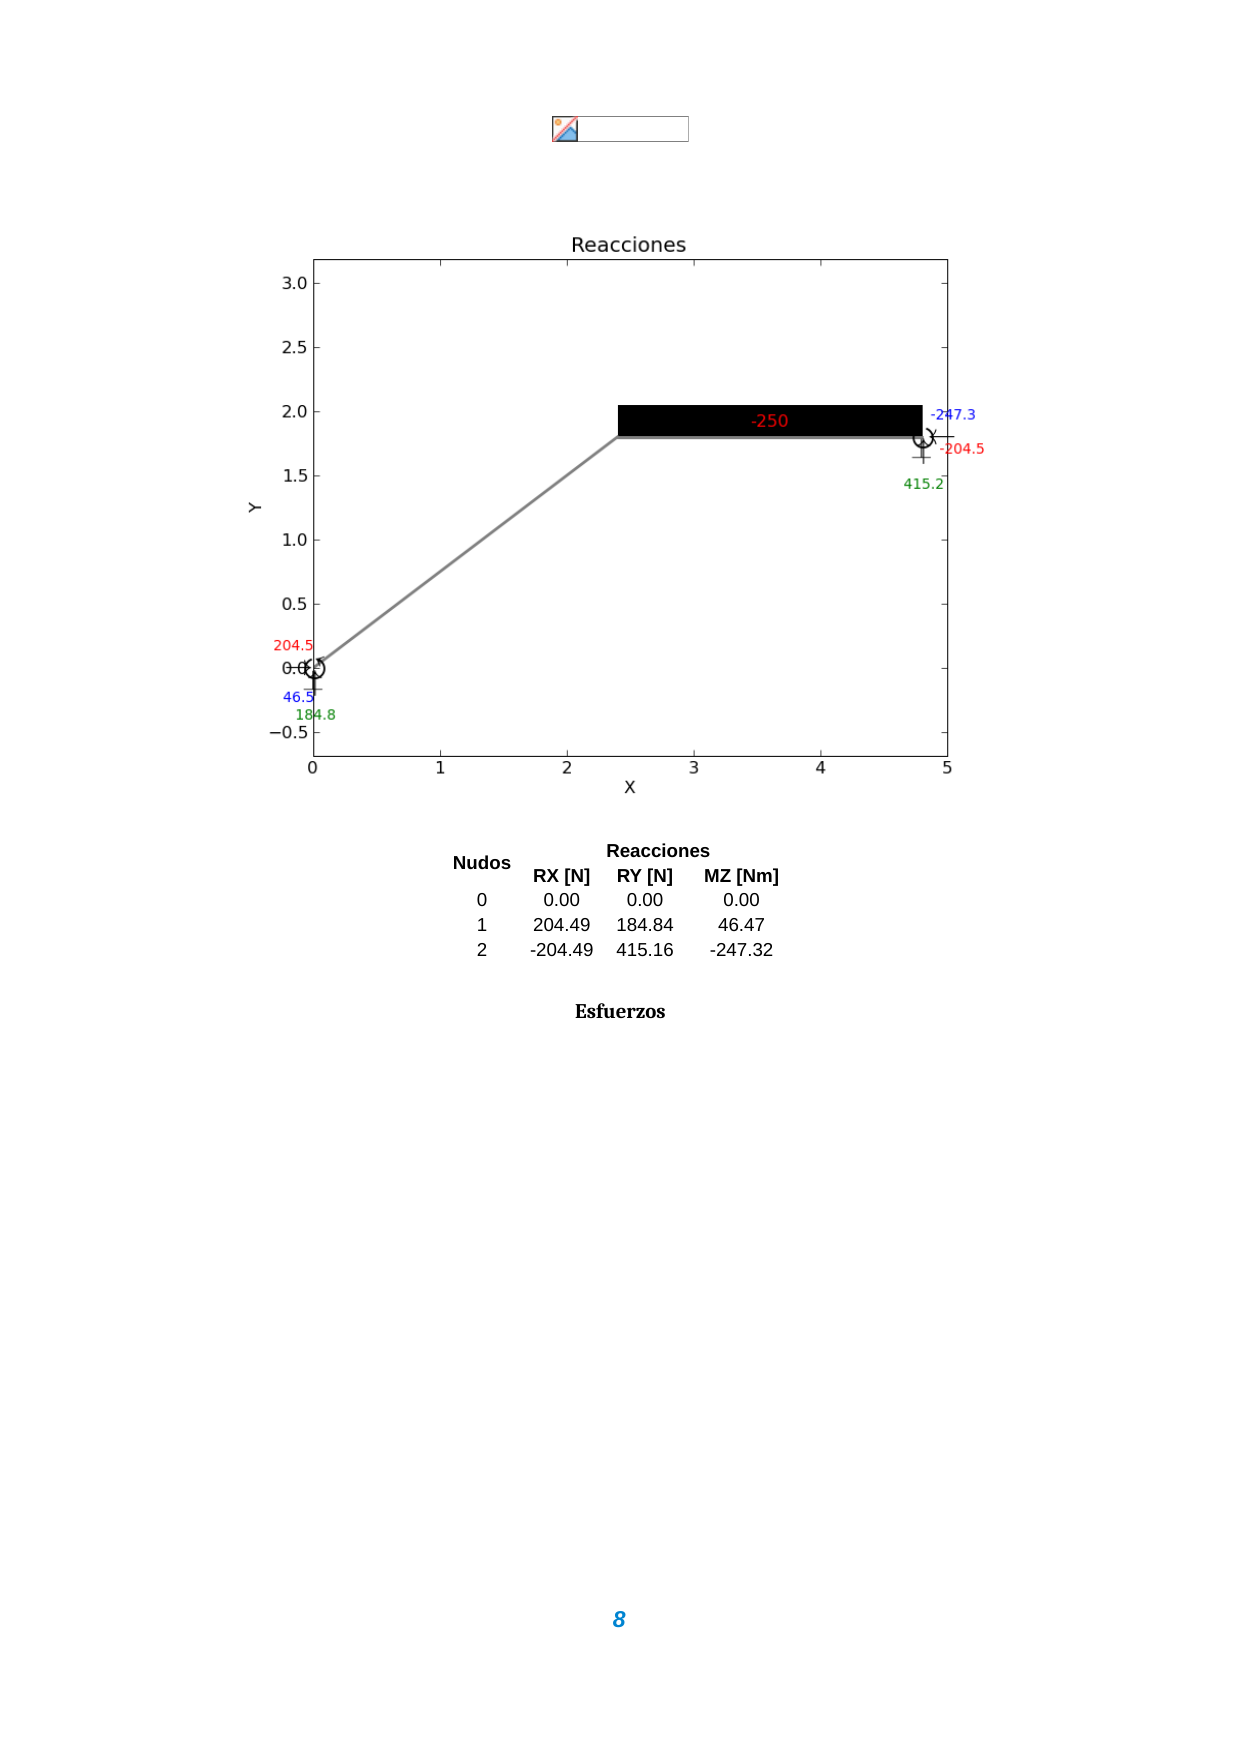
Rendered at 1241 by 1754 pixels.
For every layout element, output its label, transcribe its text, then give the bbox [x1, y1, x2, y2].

table_cell 204.49 [520, 913, 603, 937]
table_cell 415.16 [603, 937, 686, 962]
table_cell 0 [444, 888, 520, 912]
table_cell -204.49 [520, 937, 603, 962]
table_header Nudos [444, 838, 520, 888]
table_cell 184.84 [603, 913, 686, 937]
table_cell RY [N] [603, 863, 686, 888]
table_cell RX [N] [520, 863, 603, 888]
table_cell 0.00 [520, 888, 603, 912]
text Esfuerzos [148, 1000, 1093, 1024]
picture [211, 197, 1029, 818]
table_cell 2 [444, 937, 520, 962]
table_cell MZ [Nm] [686, 863, 796, 888]
table_cell 0.00 [686, 888, 796, 912]
table_header Reacciones [520, 838, 796, 863]
table_cell 0.00 [603, 888, 686, 912]
table_cell -247.32 [686, 937, 796, 962]
table_cell 1 [444, 913, 520, 937]
table_cell 46.47 [686, 913, 796, 937]
